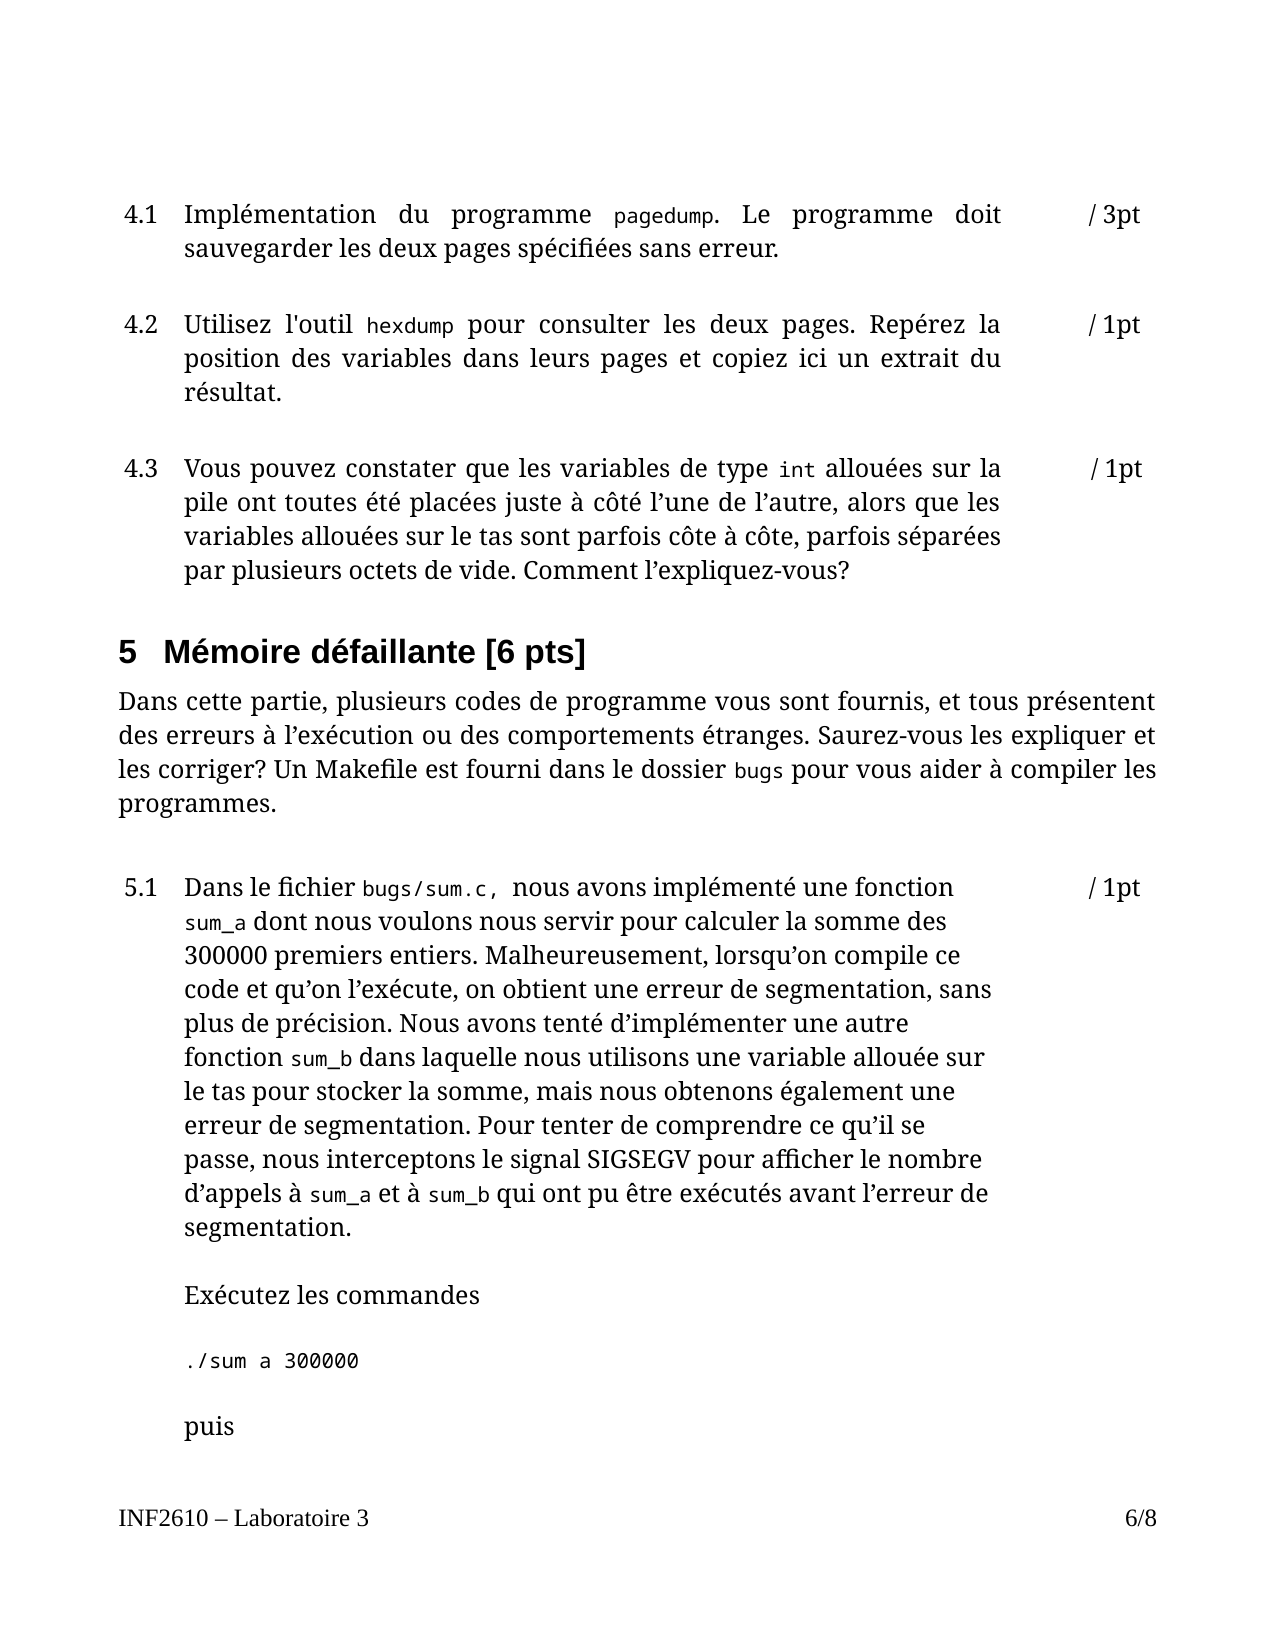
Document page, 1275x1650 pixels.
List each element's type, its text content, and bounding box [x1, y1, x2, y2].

subtitle Mémoire défaillante [6 pts] [118, 632, 1157, 671]
table_header [1007, 849, 1076, 1448]
table_header Implémentation du programme pagedump. Le programme doit sauvegarder les deux pages spécifiées sans erreur. [118, 176, 1007, 286]
table_cell [1008, 286, 1077, 429]
text Dans cette partie, plusieurs codes de programme vous sont fournis, et tous présentent des erreurs à l’exécution ou des comportements étranges. Saurez-vous les expliquer et les corriger? Un Makefile est fourni dans le dossier bugs pour vous aider à compiler les programmes. [118, 683, 1157, 820]
table_header Dans le fichier bugs/sum.c, nous avons implémenté une fonction sum_a dont nous voulons nous servir pour calculer la somme des 300000 premiers entiers. Malheureusement, lorsqu’on compile ce code et qu’on l’exécute, on obtient une erreur de segmentation, sans plus de précision. Nous avons tenté d’implémenter une autre fonction sum_b dans laquelle nous utilisons une variable allouée sur le tas pour stocker la somme, mais nous obtenons également une erreur de segmentation. Pour tenter de comprendre ce qu’il se passe, nous interceptons le signal SIGSEGV pour afficher le nombre d’appels à sum_a et à sum_b qui ont pu être exécutés avant l’erreur de segmentation. Exécutez les commandes ./sum a 300000 puis [118, 849, 1007, 1448]
table_cell [1008, 430, 1077, 607]
table_header [1008, 176, 1077, 286]
table_cell / 1pt [1077, 286, 1157, 429]
table_header / 1pt [1076, 849, 1157, 1448]
table_cell / 1pt [1077, 430, 1157, 607]
table_cell Utilisez l'outil hexdump pour consulter les deux pages. Repérez la position des variables dans leurs pages et copiez ici un extrait du résultat. [118, 286, 1007, 429]
table_cell Vous pouvez constater que les variables de type int allouées sur la pile ont toutes été placées juste à côté l’une de l’autre, alors que les variables allouées sur le tas sont parfois côte à côte, parfois séparées par plusieurs octets de vide. Comment l’expliquez-vous? [118, 430, 1007, 607]
table_header / 3pt [1077, 176, 1157, 286]
